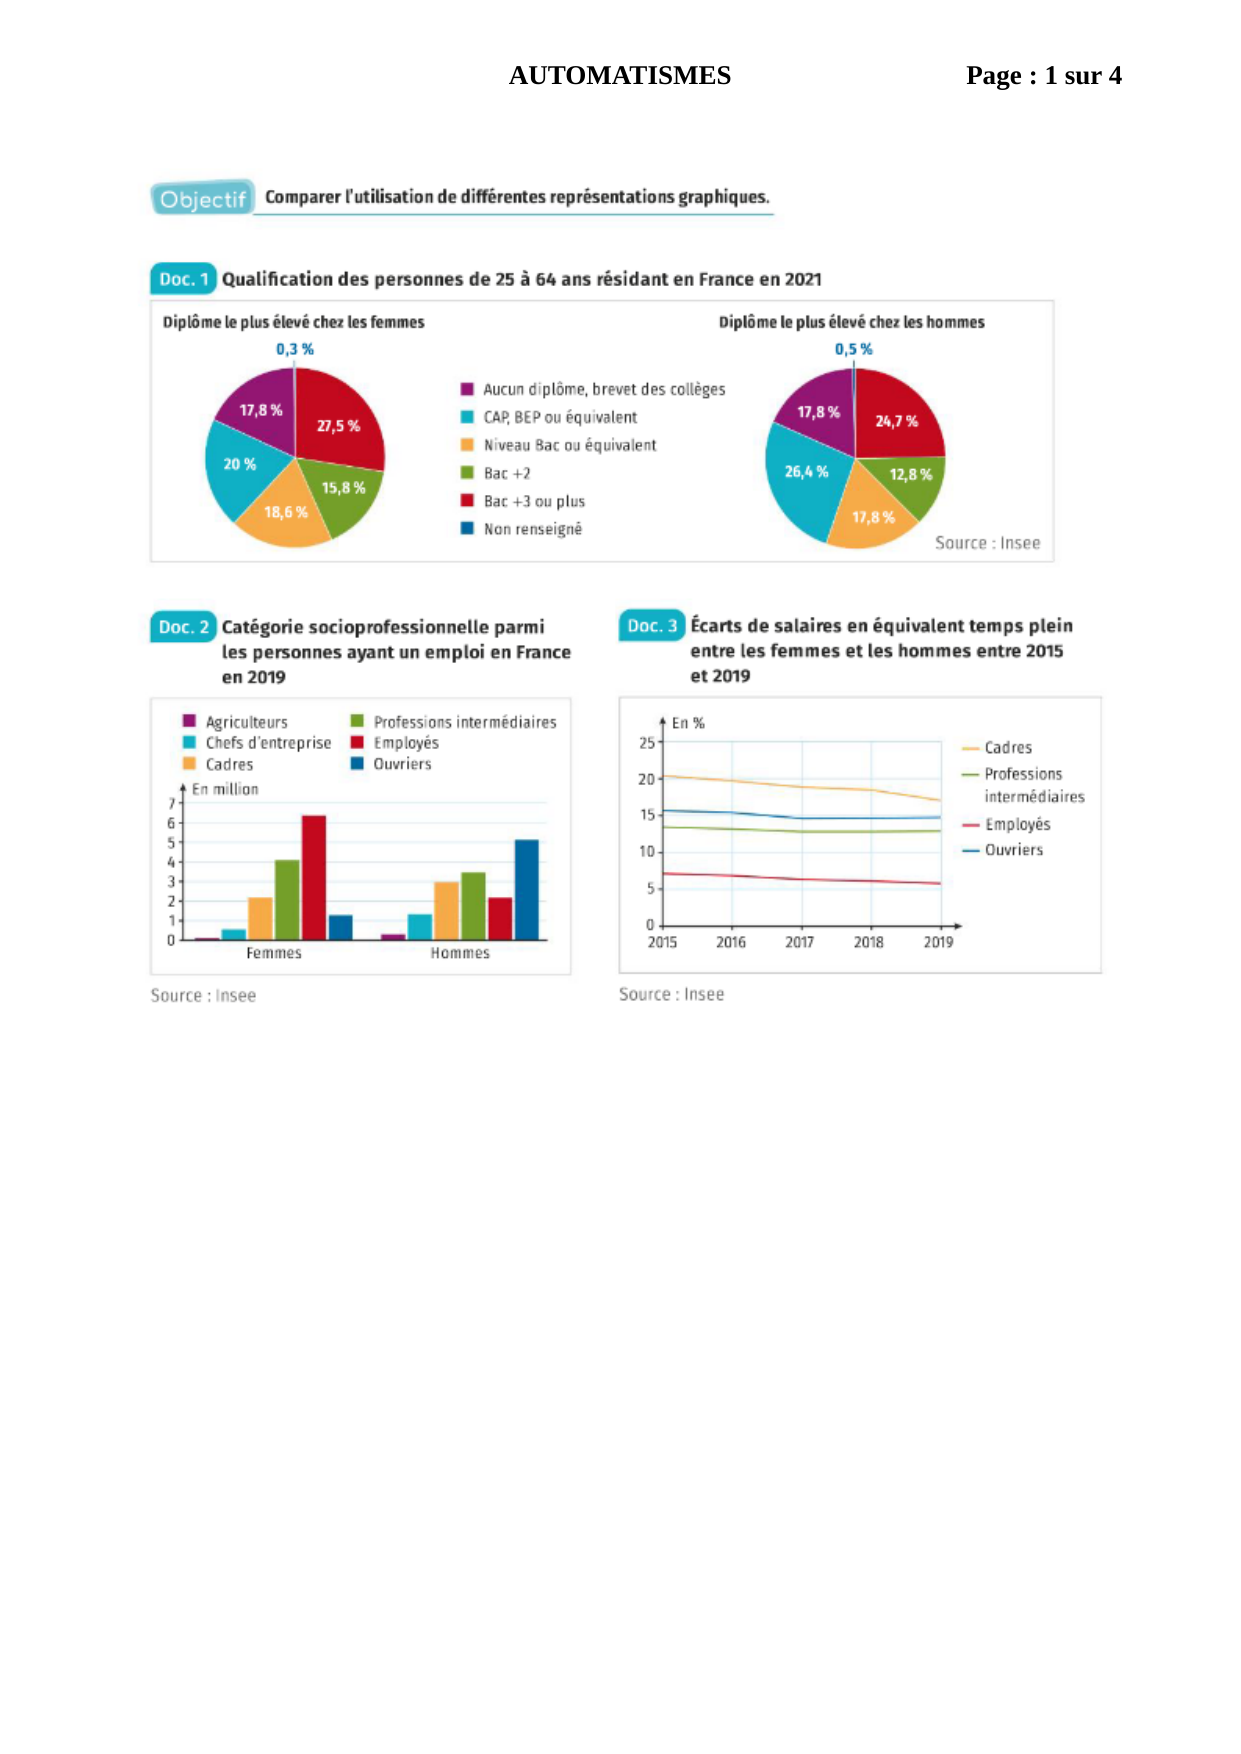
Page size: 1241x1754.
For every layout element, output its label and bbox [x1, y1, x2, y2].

picture [90, 165, 1135, 1018]
